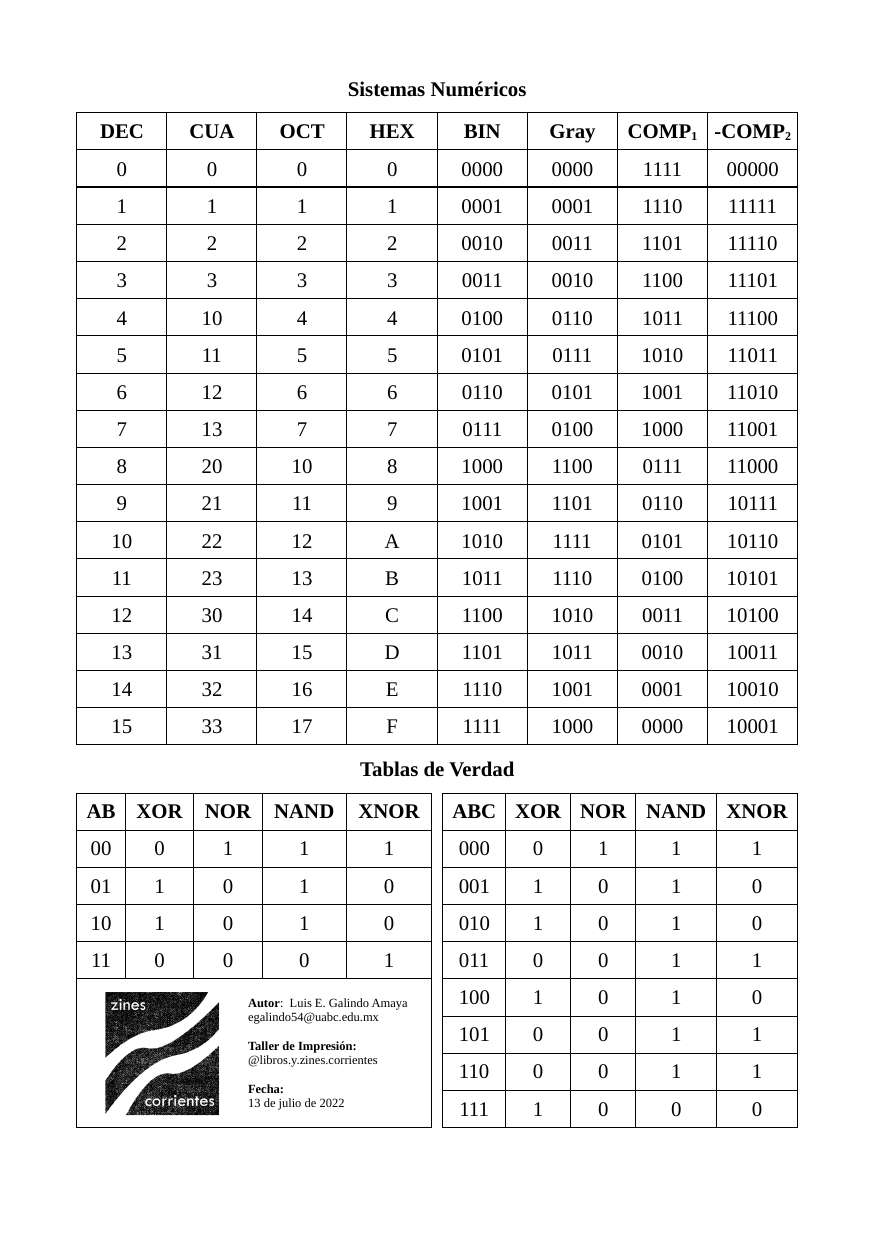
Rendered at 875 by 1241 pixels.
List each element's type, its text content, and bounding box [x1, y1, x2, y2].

table_cell 12 [257, 522, 346, 558]
table_cell E [347, 671, 437, 707]
table_cell 6 [77, 374, 166, 409]
table_cell 1 [717, 942, 797, 978]
table_cell 3 [77, 262, 166, 298]
table_cell 0 [506, 831, 570, 867]
table_cell 0 [347, 868, 431, 904]
table_cell 10 [257, 448, 346, 484]
table_cell 15 [77, 708, 166, 744]
table_cell 1 [636, 942, 716, 978]
table_cell 0 [506, 1054, 570, 1090]
table_cell [71, 106, 803, 751]
table_cell 0100 [618, 559, 707, 596]
table_cell 11100 [708, 299, 797, 335]
table_cell 14 [257, 597, 346, 633]
table_cell 10001 [708, 708, 797, 744]
table_cell 0001 [528, 188, 617, 224]
table_cell 3 [257, 262, 346, 298]
picture [104, 991, 220, 1116]
table_cell 001 [443, 868, 505, 904]
table_cell 1 [347, 942, 431, 978]
table_header XOR [126, 794, 193, 829]
table_cell 0 [257, 150, 346, 186]
table_cell 10011 [708, 634, 797, 670]
table_cell 0010 [618, 634, 707, 670]
table_cell 11110 [708, 225, 797, 261]
table_cell 7 [77, 411, 166, 447]
table_cell 4 [77, 299, 166, 335]
table_header CUA [167, 113, 256, 149]
table_cell C [347, 597, 437, 633]
table_cell 10111 [708, 485, 797, 521]
table_cell 0 [571, 979, 635, 1016]
table_header OCT [257, 113, 346, 149]
table_cell 11111 [708, 188, 797, 224]
table_cell 1 [636, 1017, 716, 1053]
table_cell 0101 [438, 336, 527, 372]
table_cell 1101 [618, 225, 707, 261]
table_cell 1111 [618, 150, 707, 186]
table_cell 10 [77, 522, 166, 558]
table_cell 11 [167, 336, 256, 372]
table_header NAND [263, 794, 346, 829]
table_cell 0 [167, 150, 256, 186]
table_cell 13 [257, 559, 346, 596]
table_header Sistemas Numéricos [71, 71, 803, 106]
table_header XNOR [347, 794, 431, 829]
table_cell 12 [167, 374, 256, 409]
table_cell 1 [717, 831, 797, 867]
table_cell 30 [167, 597, 256, 633]
table_cell 0 [347, 150, 437, 186]
table_header DEC [77, 113, 166, 149]
table_cell 1001 [528, 671, 617, 707]
table_cell 9 [347, 485, 437, 521]
table_cell 0111 [438, 411, 527, 447]
table_cell 11001 [708, 411, 797, 447]
table_cell 10010 [708, 671, 797, 707]
table_cell 1001 [438, 485, 527, 521]
table_cell 1 [506, 905, 570, 941]
table_cell 0 [571, 1017, 635, 1053]
table_cell 11010 [708, 374, 797, 409]
table_cell 1 [126, 868, 193, 904]
table_cell 1101 [438, 634, 527, 670]
table_header HEX [347, 113, 437, 149]
table_cell 1111 [528, 522, 617, 558]
table_cell 1 [263, 905, 346, 941]
table_cell 0 [571, 905, 635, 941]
table_cell 1 [636, 905, 716, 941]
table_cell 0 [194, 942, 262, 978]
table_cell 3 [347, 262, 437, 298]
table_cell 13 [77, 634, 166, 670]
table_cell 5 [257, 336, 346, 372]
table_header [82, 985, 242, 1121]
table_cell 0 [571, 868, 635, 904]
table_cell 0 [194, 868, 262, 904]
table_cell 0111 [528, 336, 617, 372]
table_cell 0100 [528, 411, 617, 447]
table_cell 1010 [618, 336, 707, 372]
table_cell 10 [167, 299, 256, 335]
table_cell 0101 [528, 374, 617, 409]
table_cell 1 [571, 831, 635, 867]
table_cell B [347, 559, 437, 596]
table_header BIN [438, 113, 527, 149]
table_header ABC [443, 794, 505, 829]
table_cell 3 [167, 262, 256, 298]
table_cell 4 [347, 299, 437, 335]
table_cell 1010 [438, 522, 527, 558]
table_cell 1 [263, 831, 346, 867]
table_cell 0 [263, 942, 346, 978]
table_cell 00000 [708, 150, 797, 186]
table_cell 1 [77, 188, 166, 224]
table_cell 1 [167, 188, 256, 224]
table_cell 1011 [528, 634, 617, 670]
table_header NOR [194, 794, 262, 829]
table_cell 7 [257, 411, 346, 447]
table_cell 20 [167, 448, 256, 484]
table_cell 9 [77, 485, 166, 521]
table_cell 0110 [618, 485, 707, 521]
table_cell 0000 [528, 150, 617, 186]
table_header XNOR [717, 794, 797, 829]
table_cell 0 [717, 868, 797, 904]
table_cell D [347, 634, 437, 670]
table_cell 4 [257, 299, 346, 335]
table_cell 1100 [618, 262, 707, 298]
table_cell 5 [77, 336, 166, 372]
table_cell 100 [443, 979, 505, 1016]
table_cell F [347, 708, 437, 744]
table_cell 15 [257, 634, 346, 670]
table_cell 1 [347, 188, 437, 224]
table_cell 0 [126, 831, 193, 867]
table_cell 0 [194, 905, 262, 941]
table_cell 23 [167, 559, 256, 596]
table_cell 8 [77, 448, 166, 484]
table_header Autor: Luis E. Galindo Amaya egalindo54@uabc.edu.mx Taller de Impresión: @libros.y.zines.corrientes Fecha: 13 de julio de 2022 [242, 985, 425, 1121]
table_cell 1011 [438, 559, 527, 596]
table_header -COMP2 [708, 113, 797, 149]
table_header NOR [571, 794, 635, 829]
table_cell 2 [167, 225, 256, 261]
table_cell 0100 [438, 299, 527, 335]
table_cell 0010 [438, 225, 527, 261]
table_cell 0 [636, 1091, 716, 1127]
table_cell 17 [257, 708, 346, 744]
table_cell 0001 [438, 188, 527, 224]
table_cell 11000 [708, 448, 797, 484]
table_cell 00 [77, 831, 125, 867]
table_cell 0 [506, 942, 570, 978]
table_cell 6 [347, 374, 437, 409]
table_cell 0000 [438, 150, 527, 186]
table_cell 1000 [528, 708, 617, 744]
table_cell 1 [506, 1091, 570, 1127]
table_cell 110 [443, 1054, 505, 1090]
table_cell 0110 [438, 374, 527, 409]
table_cell 0101 [618, 522, 707, 558]
table_cell 32 [167, 671, 256, 707]
table_cell 1000 [438, 448, 527, 484]
table_cell 1 [506, 868, 570, 904]
table_cell 0 [571, 1091, 635, 1127]
table_header COMP1 [618, 113, 707, 149]
table_cell 11011 [708, 336, 797, 372]
table_header XOR [506, 794, 570, 829]
table_cell 1110 [618, 188, 707, 224]
table_cell A [347, 522, 437, 558]
table_cell 2 [257, 225, 346, 261]
table_cell 1101 [528, 485, 617, 521]
table_cell 0011 [618, 597, 707, 633]
table_cell 0001 [618, 671, 707, 707]
table_cell [71, 787, 437, 1134]
table_cell 1 [263, 868, 346, 904]
table_cell [77, 979, 431, 1127]
table_header Gray [528, 113, 617, 149]
table_cell 14 [77, 671, 166, 707]
table_cell 1 [347, 831, 431, 867]
table_cell 10100 [708, 597, 797, 633]
table_cell 0 [571, 1054, 635, 1090]
table_cell 1100 [528, 448, 617, 484]
table_cell 1 [506, 979, 570, 1016]
table_cell 1010 [528, 597, 617, 633]
table_cell 1000 [618, 411, 707, 447]
table_cell 31 [167, 634, 256, 670]
table_cell 0110 [528, 299, 617, 335]
table_cell 0 [77, 150, 166, 186]
table_header Tablas de Verdad [71, 751, 803, 787]
table_cell 000 [443, 831, 505, 867]
table_cell 1 [717, 1017, 797, 1053]
table_cell 21 [167, 485, 256, 521]
table_cell 0 [717, 979, 797, 1016]
table_cell 1 [257, 188, 346, 224]
table_cell 1 [636, 1054, 716, 1090]
table_cell 22 [167, 522, 256, 558]
table_cell 01 [77, 868, 125, 904]
table_cell 1011 [618, 299, 707, 335]
table_cell 1 [717, 1054, 797, 1090]
table_cell 1100 [438, 597, 527, 633]
table_cell 111 [443, 1091, 505, 1127]
table_cell 1111 [438, 708, 527, 744]
table_header NAND [636, 794, 716, 829]
table_cell 0 [717, 905, 797, 941]
table_cell 1 [636, 831, 716, 867]
table_cell 10 [77, 905, 125, 941]
table_cell 0000 [618, 708, 707, 744]
table_cell 1 [194, 831, 262, 867]
table_cell 6 [257, 374, 346, 409]
table_cell 5 [347, 336, 437, 372]
table_cell 1001 [618, 374, 707, 409]
table_cell 16 [257, 671, 346, 707]
table_cell 10101 [708, 559, 797, 596]
table_cell 2 [77, 225, 166, 261]
table_cell 2 [347, 225, 437, 261]
table_cell 0111 [618, 448, 707, 484]
table_cell 11 [77, 559, 166, 596]
table_cell 010 [443, 905, 505, 941]
table_cell 11 [77, 942, 125, 978]
table_cell 8 [347, 448, 437, 484]
table_cell 13 [167, 411, 256, 447]
table_cell [437, 787, 803, 1134]
table_cell 1 [636, 979, 716, 1016]
table_cell 11 [257, 485, 346, 521]
table_cell 0 [126, 942, 193, 978]
table_cell 0 [506, 1017, 570, 1053]
table_cell 7 [347, 411, 437, 447]
table_cell 10110 [708, 522, 797, 558]
table_cell 1 [636, 868, 716, 904]
table_cell 0011 [528, 225, 617, 261]
table_cell 33 [167, 708, 256, 744]
table_cell 11101 [708, 262, 797, 298]
table_cell 011 [443, 942, 505, 978]
table_cell 0010 [528, 262, 617, 298]
table_cell 0011 [438, 262, 527, 298]
table_cell 101 [443, 1017, 505, 1053]
table_cell 1110 [528, 559, 617, 596]
table_cell 12 [77, 597, 166, 633]
table_cell 0 [717, 1091, 797, 1127]
table_header AB [77, 794, 125, 829]
table_cell 0 [571, 942, 635, 978]
table_cell 1110 [438, 671, 527, 707]
table_cell 0 [347, 905, 431, 941]
table_cell 1 [126, 905, 193, 941]
